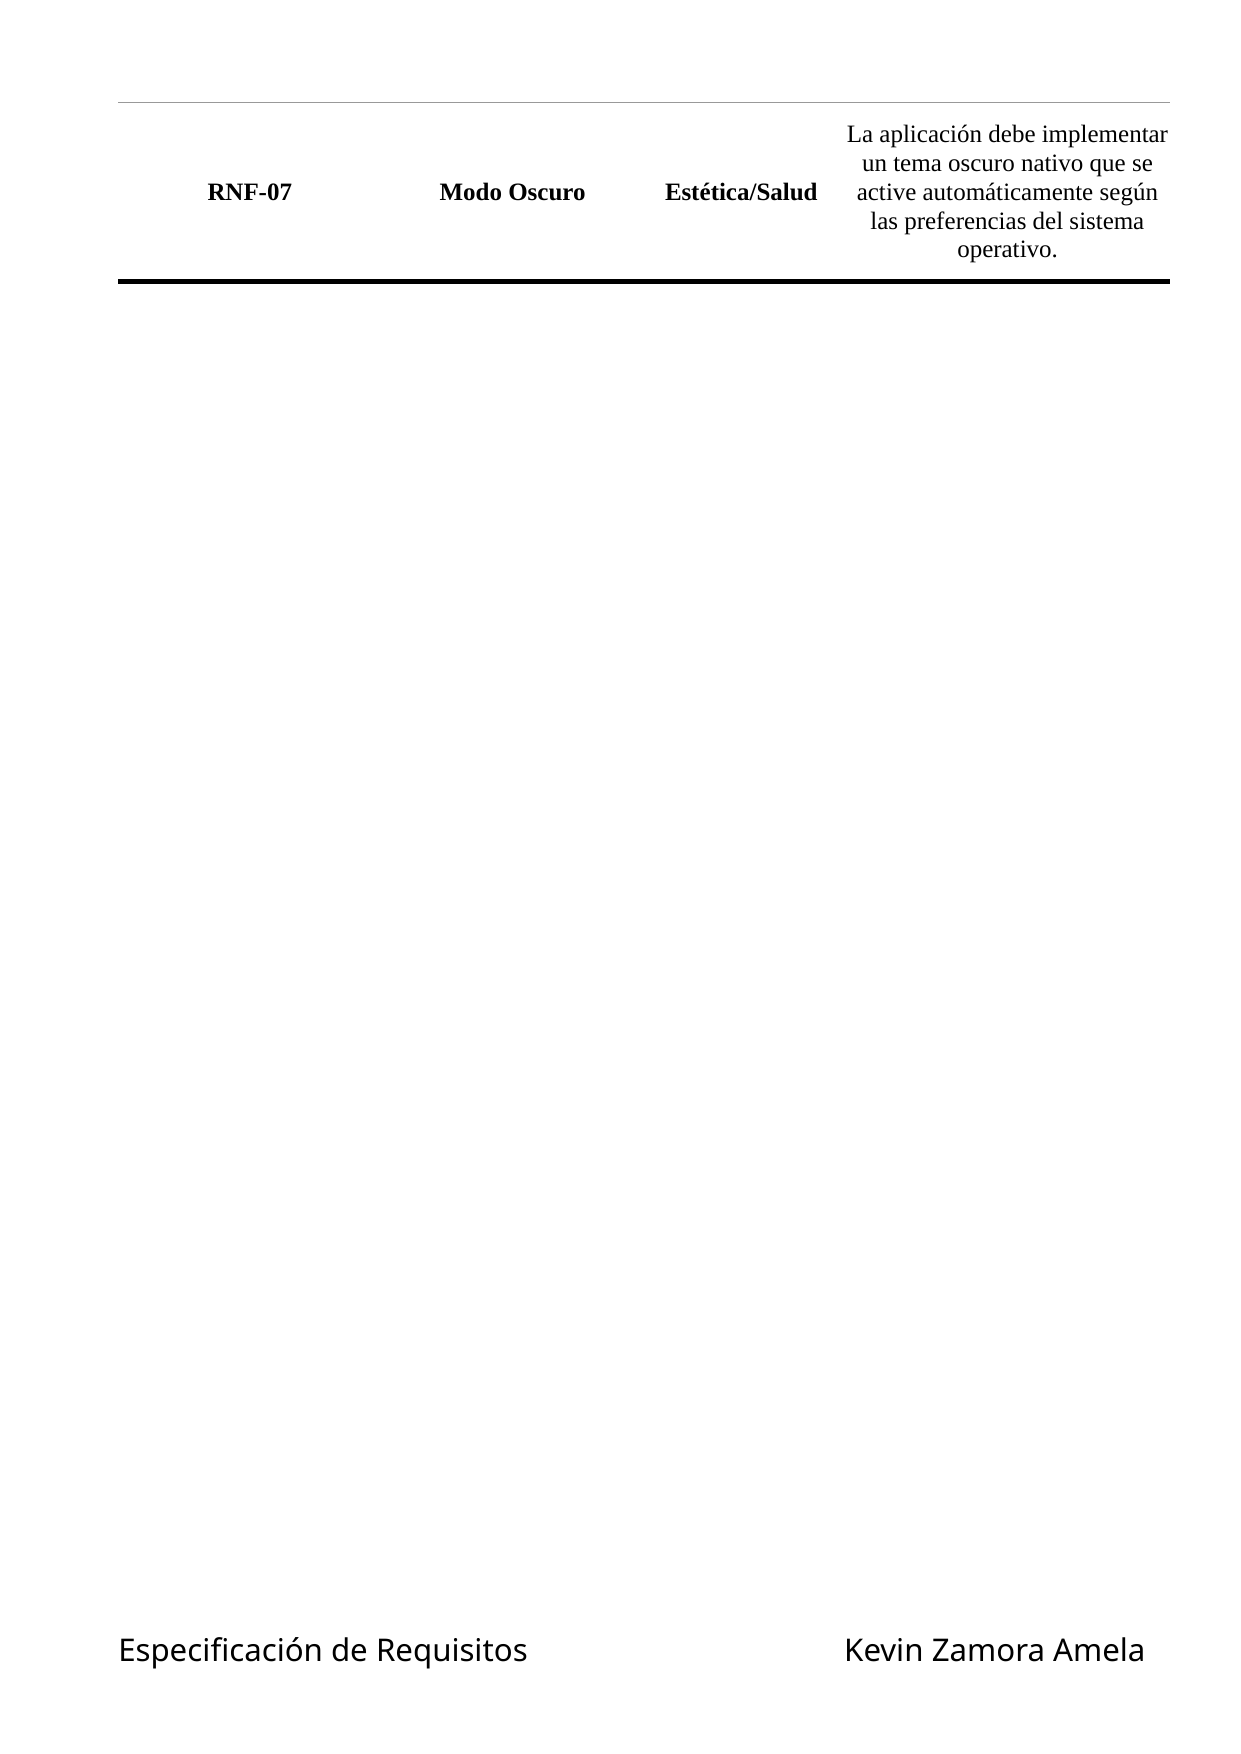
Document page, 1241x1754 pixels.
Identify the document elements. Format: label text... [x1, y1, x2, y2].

table_cell RNF-07 [118, 103, 381, 279]
table_cell La aplicación debe implementar un tema oscuro nativo que se active automáticamente según las preferencias del sistema operativo. [845, 103, 1170, 279]
table_cell Estética/Salud [644, 103, 845, 279]
table_cell Modo Oscuro [381, 103, 644, 279]
